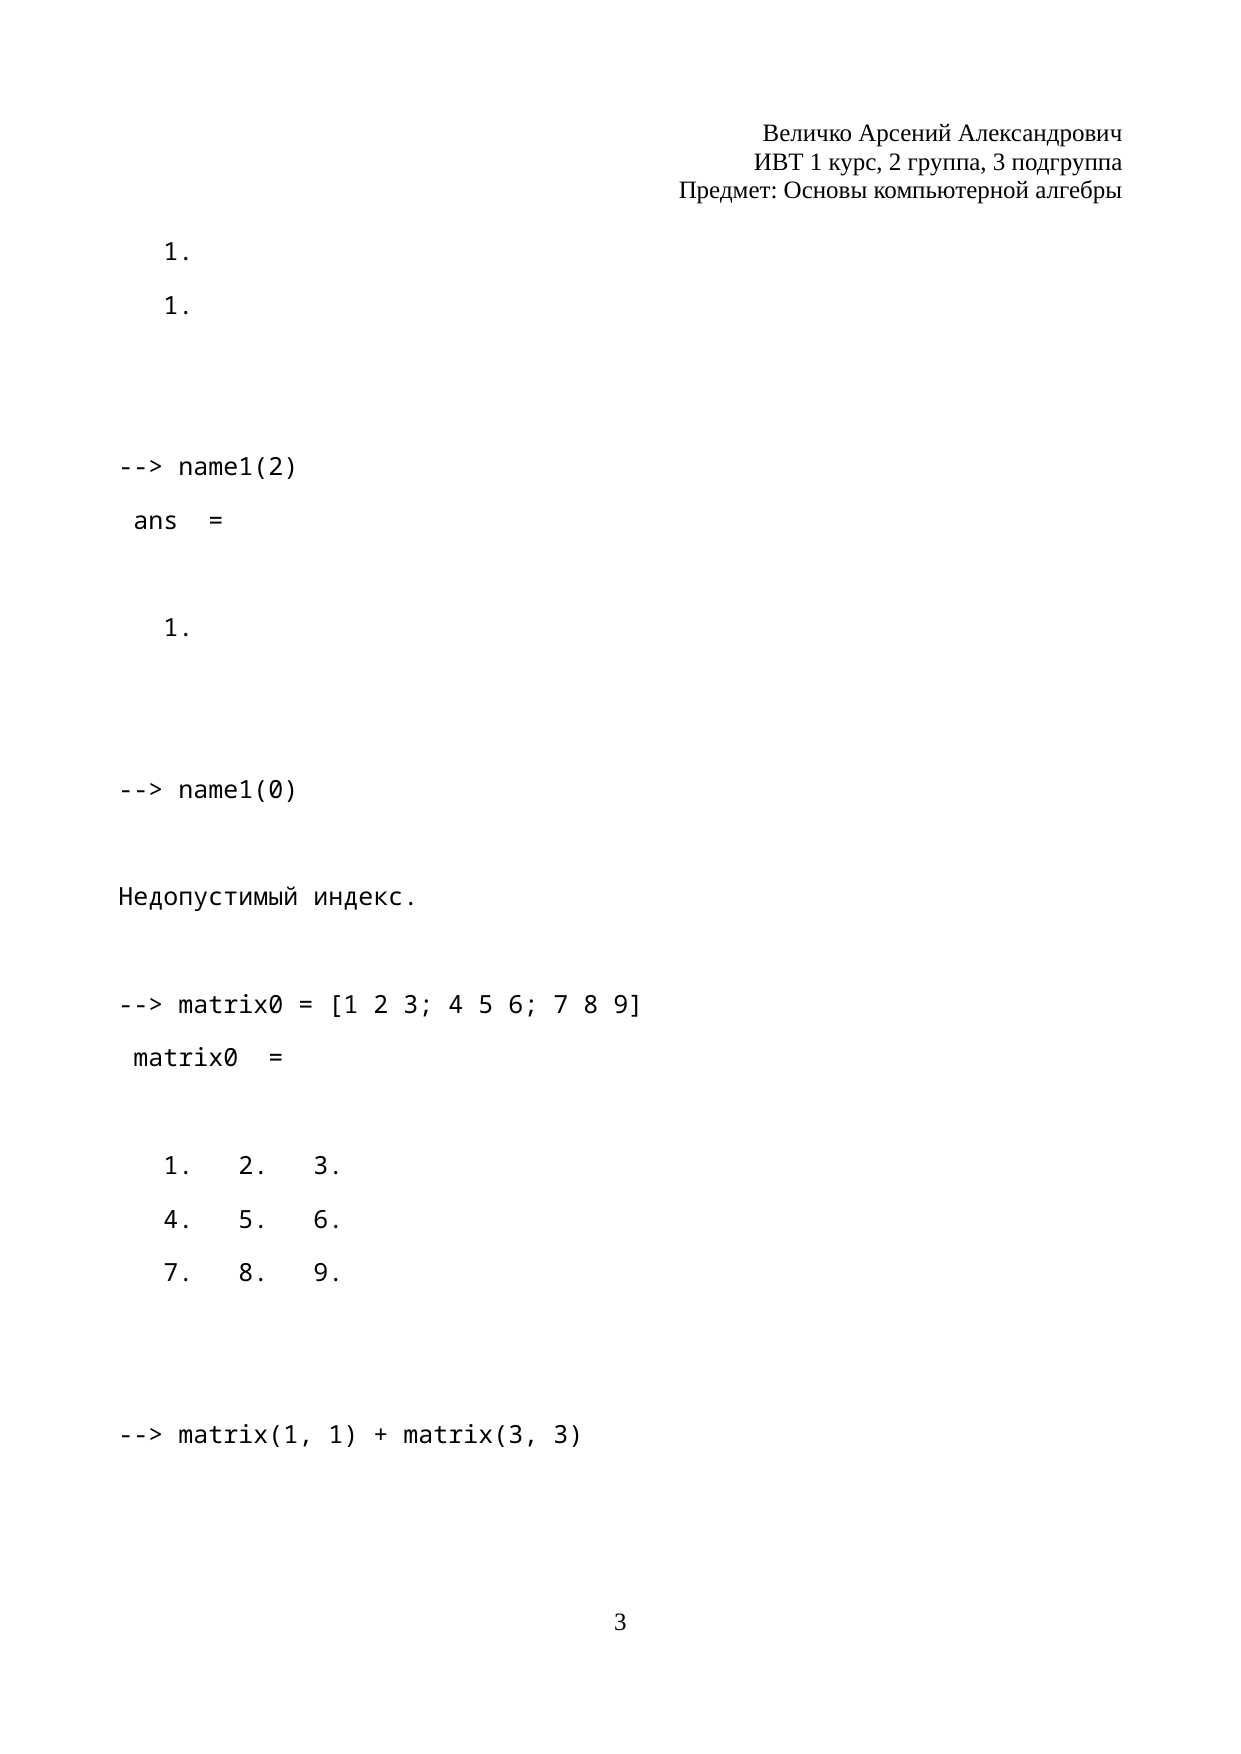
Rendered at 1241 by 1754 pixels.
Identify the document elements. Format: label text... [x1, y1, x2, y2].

text Недопустимый индекс. [118, 879, 1122, 913]
text ans = [118, 503, 1122, 537]
text 1. 2. 3. [118, 1148, 1122, 1182]
text 1. [118, 288, 1122, 322]
text --> matrix(1, 1) + matrix(3, 3) [118, 1416, 1122, 1450]
text --> name1(2) [118, 449, 1122, 483]
text 4. 5. 6. [118, 1201, 1122, 1235]
text 7. 8. 9. [118, 1255, 1122, 1289]
text --> matrix0 = [1 2 3; 4 5 6; 7 8 9] [118, 986, 1122, 1020]
text matrix0 = [118, 1040, 1122, 1074]
text 1. [118, 234, 1122, 268]
text 1. [118, 610, 1122, 644]
text --> name1(0) [118, 771, 1122, 805]
